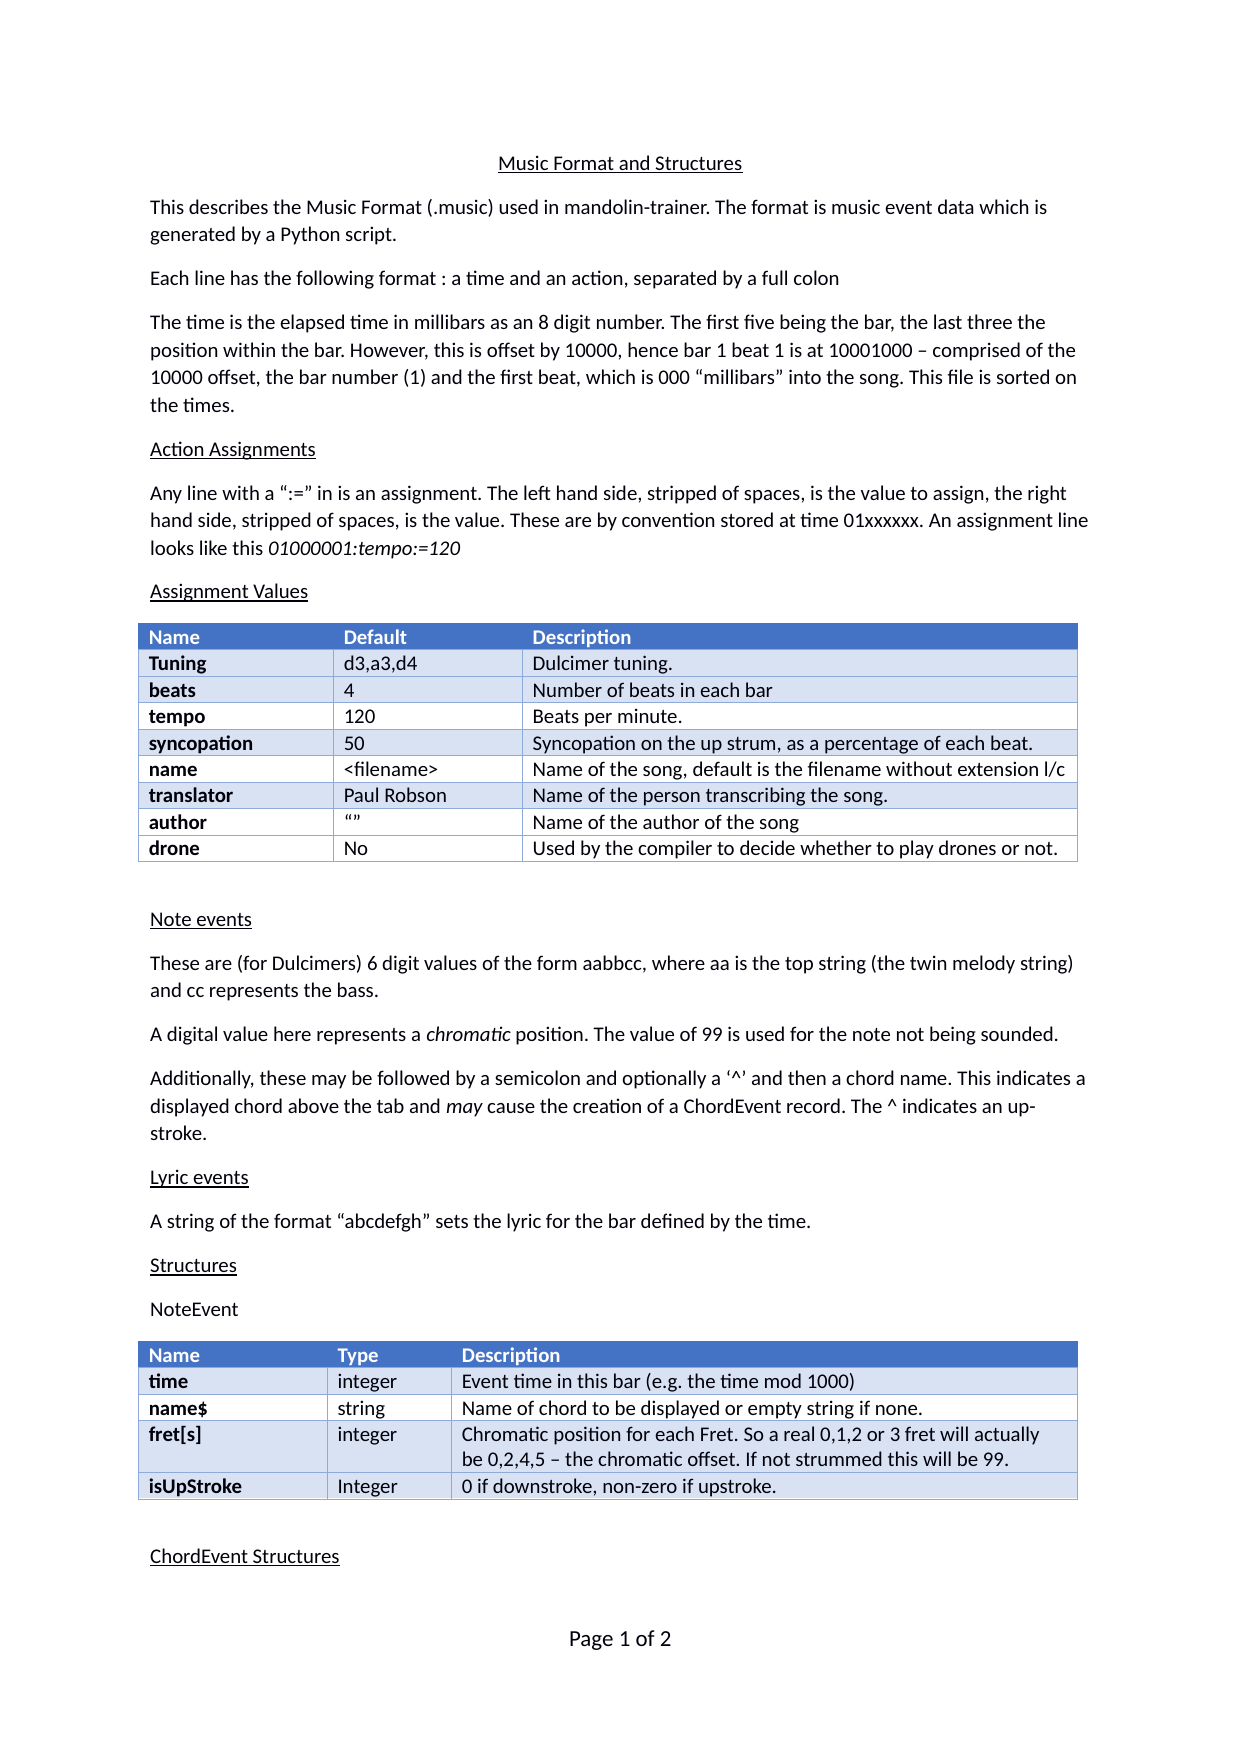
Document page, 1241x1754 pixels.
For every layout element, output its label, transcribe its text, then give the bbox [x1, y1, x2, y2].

text Additionally, these may be followed by a semicolon and optionally a ‘^’ and then a chord name. This indicates a displayed chord above the tab and may cause the creation of a ChordEvent record. The ^ indicates an up-stroke. [150, 1066, 1090, 1146]
text Action Assignments [150, 436, 1090, 461]
table_header Default [334, 624, 522, 649]
table_cell isUpStroke [139, 1473, 327, 1498]
table_cell Chromatic position for each Fret. So a real 0,1,2 or 3 fret will actually be 0,2,4,5 – the chromatic offset. If not strummed this will be 99. [452, 1421, 1077, 1472]
table_header Description [452, 1342, 1077, 1367]
table_header Type [328, 1342, 451, 1367]
table_cell integer [328, 1421, 451, 1472]
text Structures [150, 1253, 1090, 1278]
table_cell Used by the compiler to decide whether to play drones or not. [523, 836, 1077, 861]
table_cell 0 if downstroke, non-zero if upstroke. [452, 1473, 1077, 1498]
table_cell fret[s] [139, 1421, 327, 1472]
table_cell translator [139, 783, 333, 808]
table_cell Syncopation on the up strum, as a percentage of each beat. [523, 730, 1077, 755]
table_cell d3,a3,d4 [334, 650, 522, 676]
text This describes the Music Format (.music) used in mandolin-trainer. The format is music event data which is generated by a Python script. [150, 194, 1090, 247]
table_cell 50 [334, 730, 522, 755]
text NoteEvent [150, 1297, 1090, 1322]
text Note events [150, 906, 1090, 931]
table_cell name [139, 756, 333, 782]
text The time is the elapsed time in millibars as an 8 digit number. The first five being the bar, the last three the position within the bar. However, this is offset by 10000, hence bar 1 beat 1 is at 10001000 – comprised of the 10000 offset, the bar number (1) and the first beat, which is 000 “millibars” into the song. This file is sorted on the times. [150, 309, 1090, 417]
text Assignment Values [150, 579, 1090, 604]
table_cell Name of the person transcribing the song. [523, 783, 1077, 808]
table_cell No [334, 836, 522, 861]
table_cell Name of the author of the song [523, 809, 1077, 834]
table_cell “” [334, 809, 522, 834]
table_header Description [523, 624, 1077, 649]
table_cell time [139, 1368, 327, 1394]
table_cell 4 [334, 677, 522, 702]
table_cell author [139, 809, 333, 834]
table_cell 120 [334, 703, 522, 729]
table_cell <filename> [334, 756, 522, 782]
table_cell syncopation [139, 730, 333, 755]
text Music Format and Structures [150, 150, 1090, 175]
table_cell Beats per minute. [523, 703, 1077, 729]
text Each line has the following format : a time and an action, separated by a full colon [150, 266, 1090, 291]
text These are (for Dulcimers) 6 digit values of the form aabbcc, where aa is the top string (the twin melody string) and cc represents the bass. [150, 950, 1090, 1003]
table_cell Number of beats in each bar [523, 677, 1077, 702]
text Any line with a “:=” in is an assignment. The left hand side, stripped of spaces, is the value to assign, the right hand side, stripped of spaces, is the value. These are by convention stored at time 01xxxxxx. An assignment line looks like this 01000001:tempo:=120 [150, 480, 1090, 560]
table_cell Paul Robson [334, 783, 522, 808]
table_cell Tuning [139, 650, 333, 676]
table_cell Dulcimer tuning. [523, 650, 1077, 676]
table_header Name [139, 1342, 327, 1367]
table_cell tempo [139, 703, 333, 729]
table_header Name [139, 624, 333, 649]
table_cell integer [328, 1368, 451, 1394]
table_cell Name of chord to be displayed or empty string if none. [452, 1395, 1077, 1420]
table_cell Event time in this bar (e.g. the time mod 1000) [452, 1368, 1077, 1394]
table_cell beats [139, 677, 333, 702]
table_cell Integer [328, 1473, 451, 1498]
text A digital value here represents a chromatic position. The value of 99 is used for the note not being sounded. [150, 1022, 1090, 1047]
table_cell drone [139, 836, 333, 861]
table_cell string [328, 1395, 451, 1420]
text A string of the format “abcdefgh” sets the lyric for the bar defined by the time. [150, 1208, 1090, 1234]
text ChordEvent Structures [150, 1543, 1090, 1569]
table_cell Name of the song, default is the filename without extension l/c [523, 756, 1077, 782]
text Lyric events [150, 1164, 1090, 1190]
table_cell name$ [139, 1395, 327, 1420]
